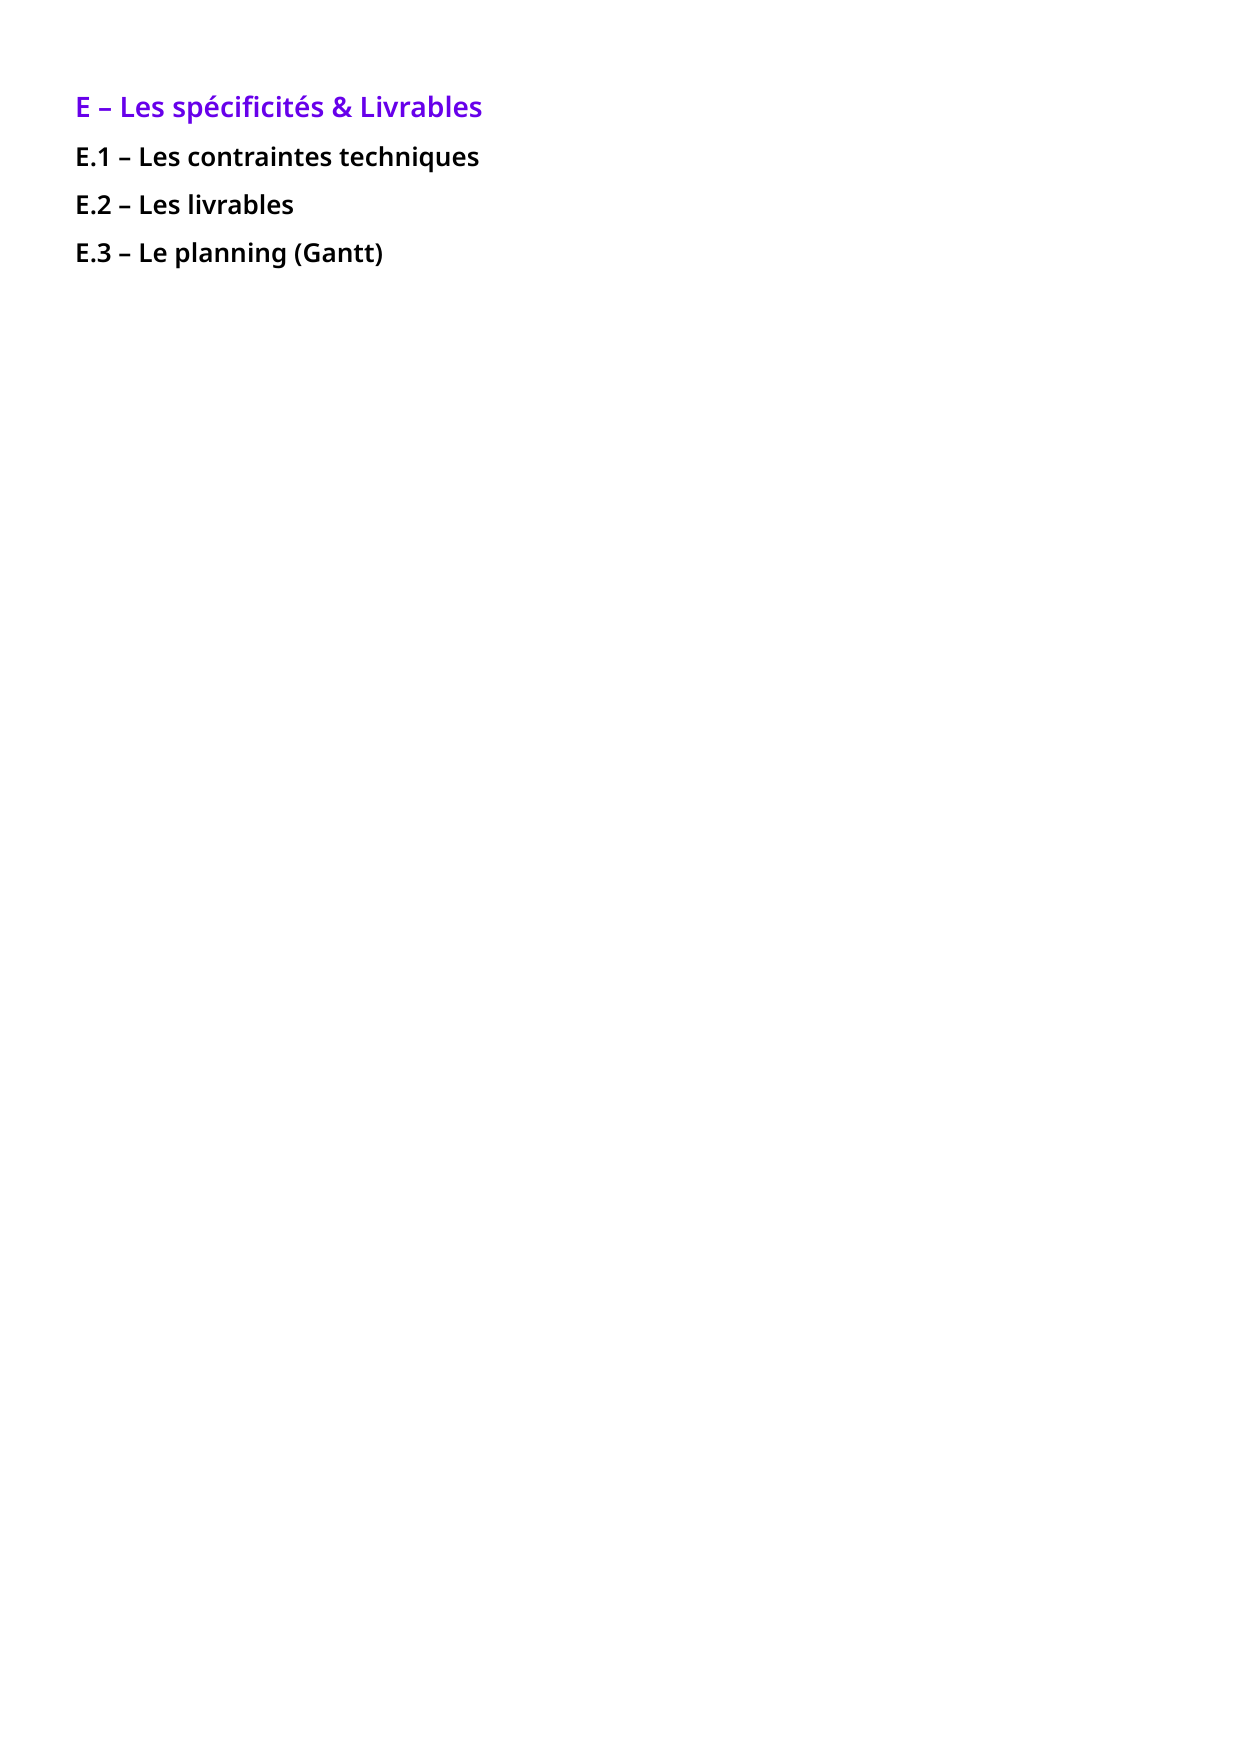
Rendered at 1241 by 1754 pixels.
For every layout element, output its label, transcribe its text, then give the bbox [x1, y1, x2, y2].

subtitle E.2 – Les livrables [75, 186, 1165, 222]
subtitle E.1 – Les contraintes techniques [75, 138, 1165, 174]
subtitle E – Les spécificités & Livrables [75, 87, 1165, 126]
subtitle E.3 – Le planning (Gantt) [75, 234, 1165, 270]
